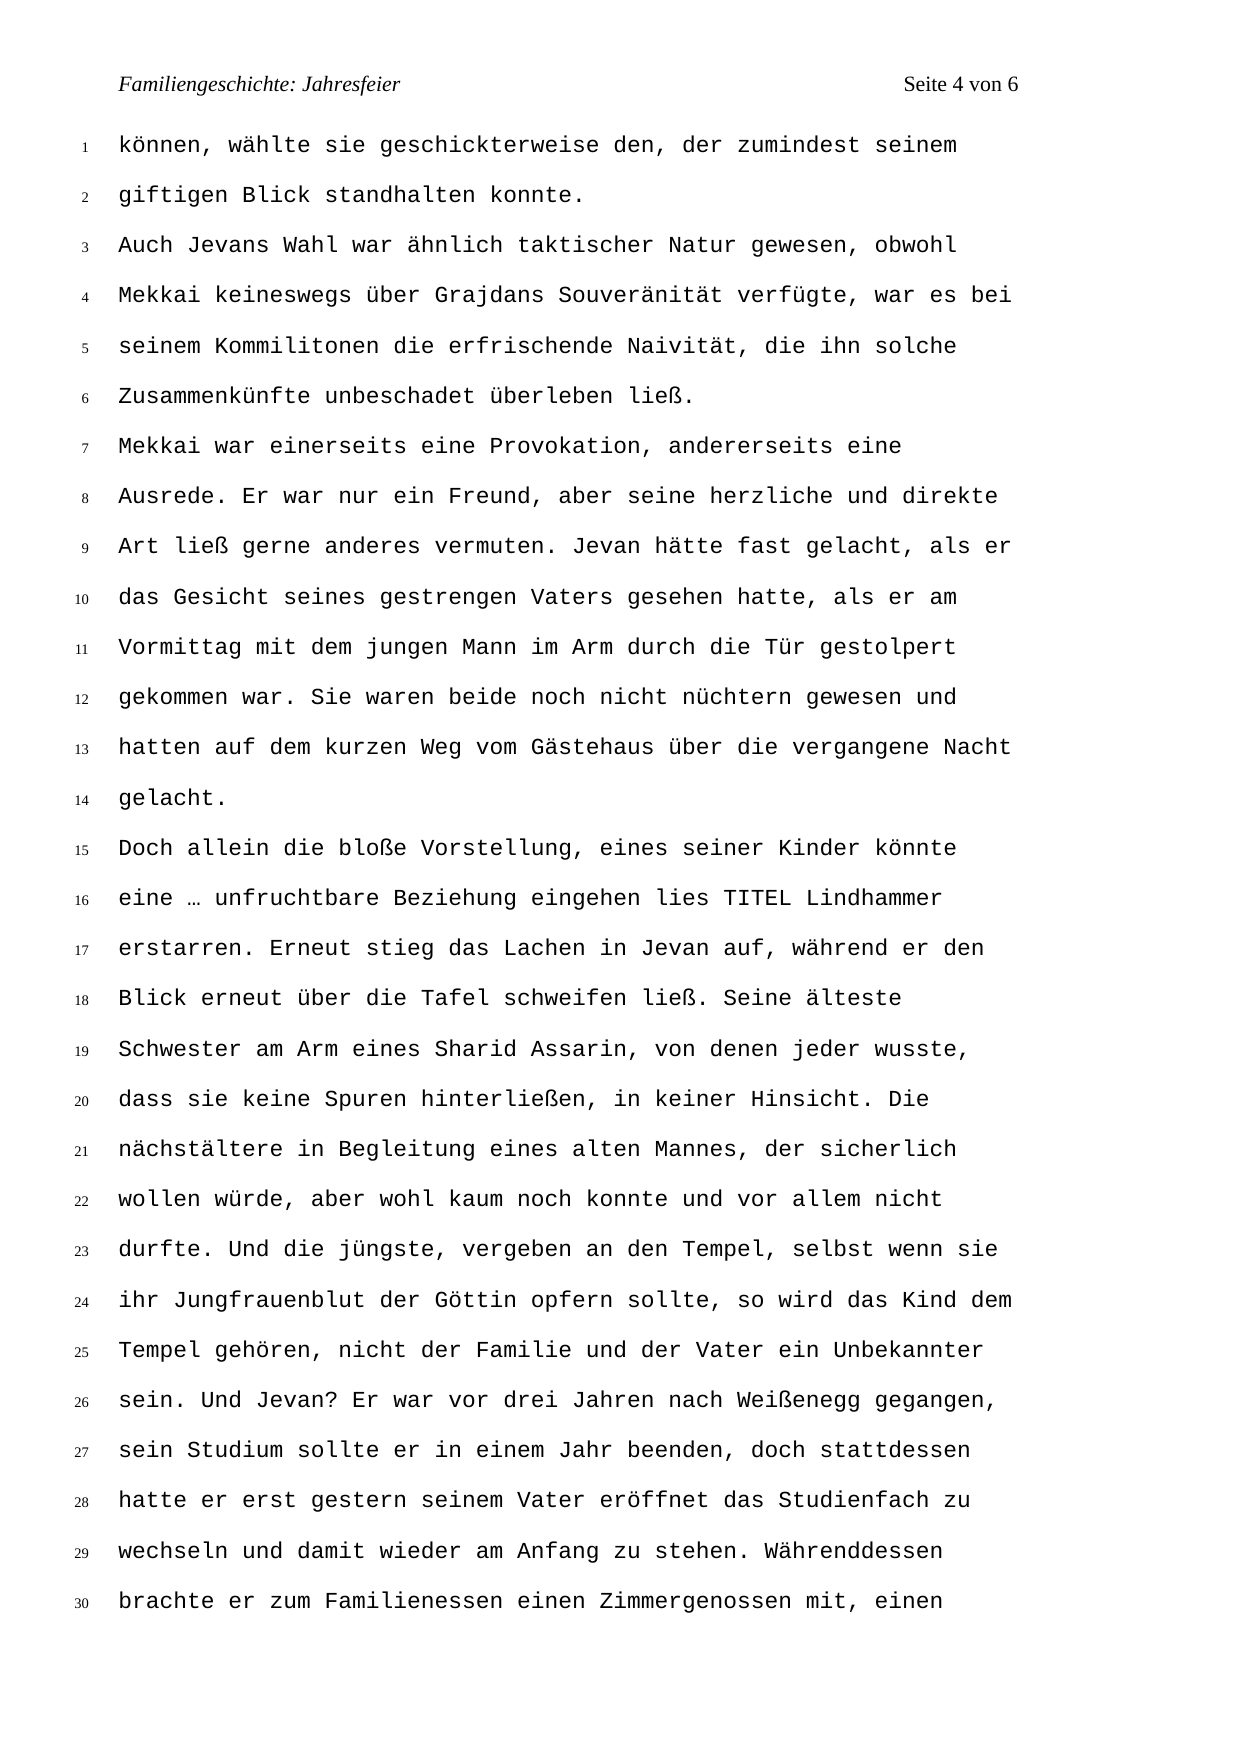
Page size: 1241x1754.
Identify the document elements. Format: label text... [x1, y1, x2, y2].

text können, wählte sie geschickterweise den, der zumindest seinem giftigen Blick standhalten konnte. [118, 112, 1018, 212]
text Doch allein die bloße Vorstellung, eines seiner Kinder könnte eine … unfruchtbare Beziehung eingehen lies TITEL Lindhammer erstarren. Erneut stieg das Lachen in Jevan auf, während er den Blick erneut über die Tafel schweifen ließ. Seine älteste Schwester am Arm eines Sharid Assarin, von denen jeder wusste, dass sie keine Spuren hinterließen, in keiner Hinsicht. Die nächstältere in Begleitung eines alten Mannes, der sicherlich wollen würde, aber wohl kaum noch konnte und vor allem nicht durfte. Und die jüngste, vergeben an den Tempel, selbst wenn sie ihr Jungfrauenblut der Göttin opfern sollte, so wird das Kind dem Tempel gehören, nicht der Familie und der Vater ein Unbekannter sein. Und Jevan? Er war vor drei Jahren nach Weißenegg gegangen, sein Studium sollte er in einem Jahr beenden, doch stattdessen hatte er erst gestern seinem Vater eröffnet das Studienfach zu wechseln und damit wieder am Anfang zu stehen. Währenddessen brachte er zum Familienessen einen Zimmergenossen mit, einen [118, 815, 1018, 1618]
text Auch Jevans Wahl war ähnlich taktischer Natur gewesen, obwohl Mekkai keineswegs über Grajdans Souveränität verfügte, war es bei seinem Kommilitonen die erfrischende Naivität, die ihn solche Zusammenkünfte unbeschadet überleben ließ. [118, 212, 1018, 413]
text Mekkai war einerseits eine Provokation, andererseits eine Ausrede. Er war nur ein Freund, aber seine herzliche und direkte Art ließ gerne anderes vermuten. Jevan hätte fast gelacht, als er das Gesicht seines gestrengen Vaters gesehen hatte, als er am Vormittag mit dem jungen Mann im Arm durch die Tür gestolpert gekommen war. Sie waren beide noch nicht nüchtern gewesen und hatten auf dem kurzen Weg vom Gästehaus über die vergangene Nacht gelacht. [118, 413, 1018, 815]
